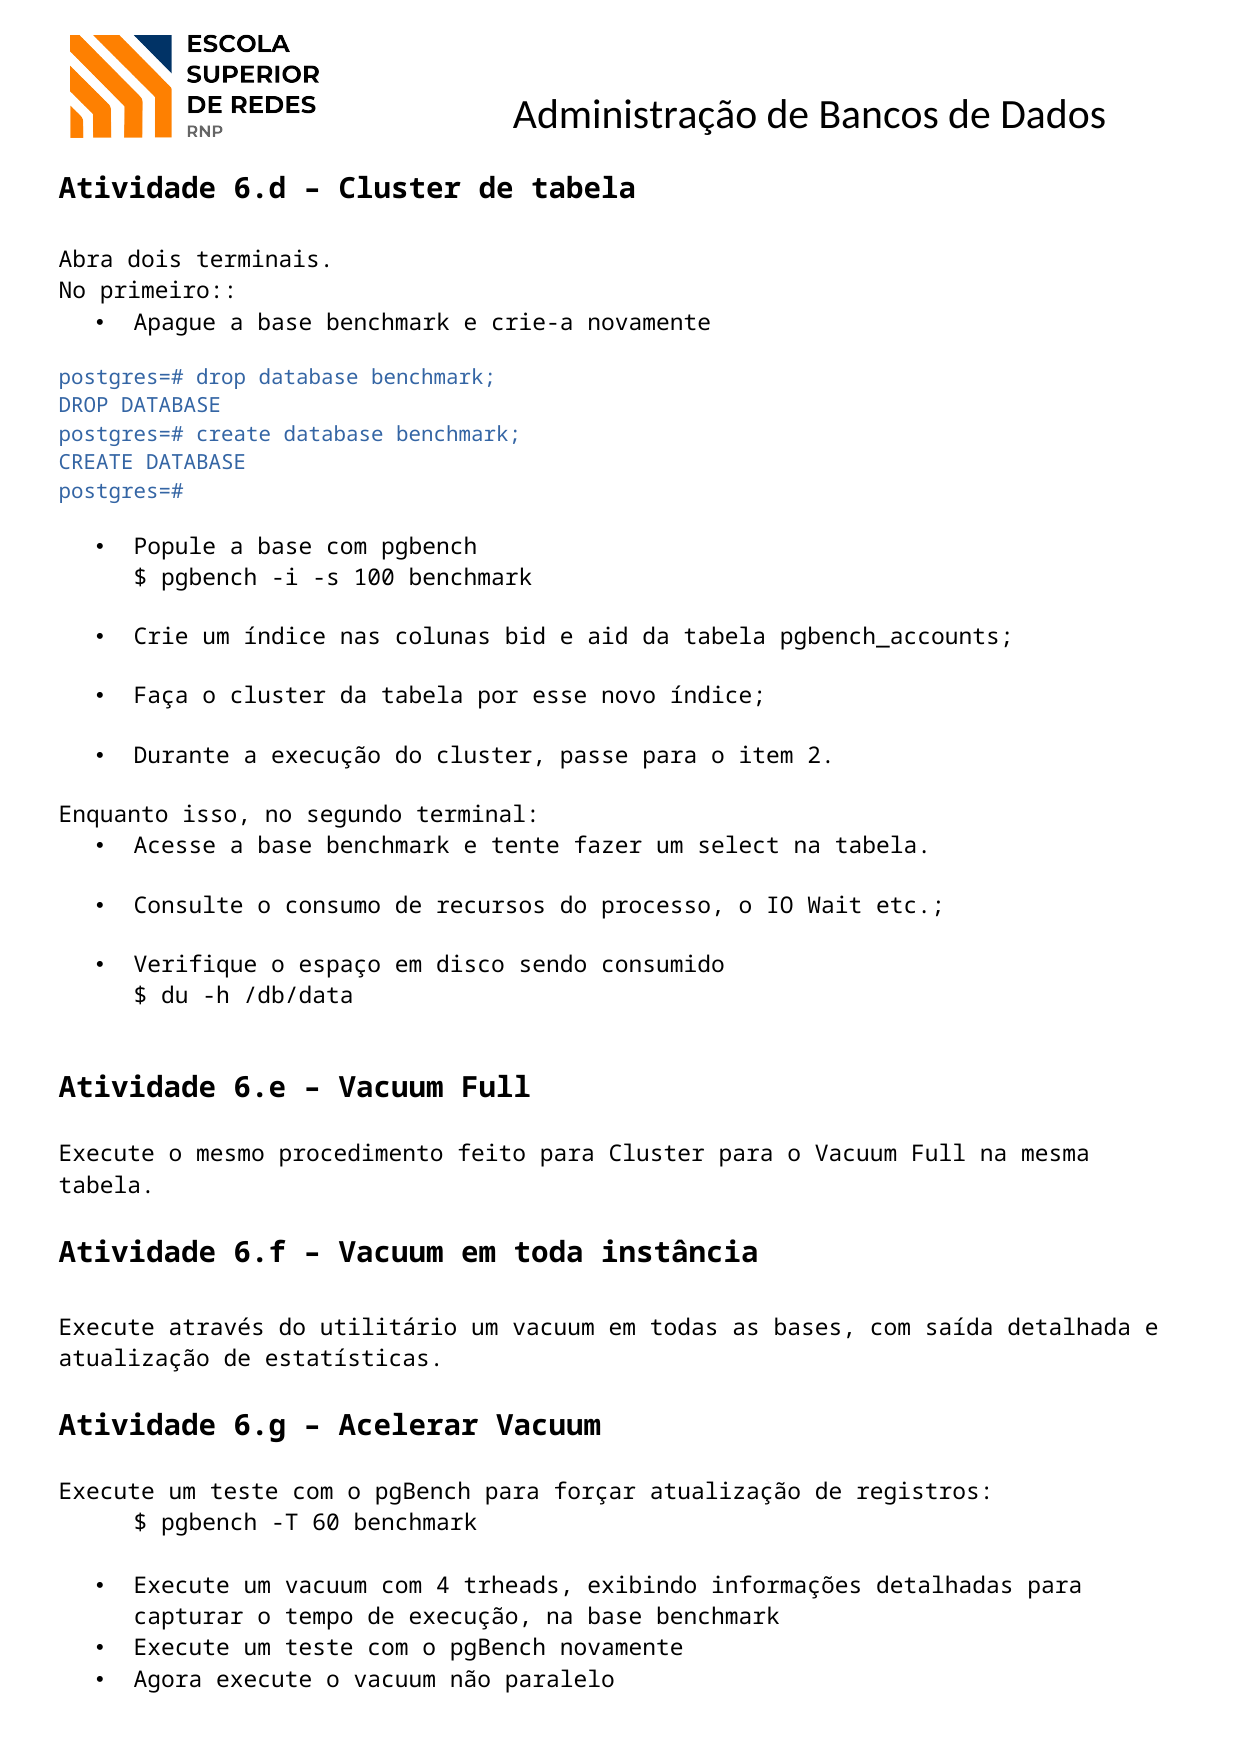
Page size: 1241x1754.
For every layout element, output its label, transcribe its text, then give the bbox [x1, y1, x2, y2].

list Durante a execução do cluster, passe para o item 2. [96, 739, 1180, 770]
text No primeiro:: [58, 274, 1180, 305]
text Abra dois terminais. [58, 243, 1180, 274]
list Execute um vacuum com 4 trheads, exibindo informações detalhadas para capturar o tempo de execução, na base benchmark [96, 1569, 1180, 1631]
text Enquanto isso, no segundo terminal: [58, 798, 1180, 829]
list Faça o cluster da tabela por esse novo índice; [96, 679, 1180, 711]
text postgres=# [58, 476, 1180, 504]
text Execute um teste com o pgBench para forçar atualização de registros: [58, 1475, 1180, 1506]
text postgres=# drop database benchmark; [58, 362, 1180, 391]
list Popule a base com pgbench $ pgbench -i -s 100 benchmark [96, 530, 1180, 592]
text Atividade 6.e – Vacuum Full [58, 1066, 1180, 1106]
text CREATE DATABASE [58, 447, 1180, 476]
list Acesse a base benchmark e tente fazer um select na tabela. [96, 829, 1180, 861]
list Apague a base benchmark e crie-a novamente [96, 305, 1180, 337]
text Atividade 6.f – Vacuum em toda instância [58, 1231, 1180, 1271]
text Execute através do utilitário um vacuum em todas as bases, com saída detalhada e atuali­zação de estatísticas. [58, 1310, 1180, 1373]
text Atividade 6.g – Acelerar Vacuum [58, 1404, 1180, 1444]
text Execute o mesmo procedimento feito para Cluster para o Vacuum Full na mesma tabela. [58, 1137, 1180, 1200]
list Verifique o espaço em disco sendo consumido $ du -h /db/data [96, 948, 1180, 1010]
list Agora execute o vacuum não paralelo [96, 1663, 1180, 1694]
list Consulte o consumo de recursos do processo, o IO Wait etc.; [96, 888, 1180, 920]
list Crie um índice nas colunas bid e aid da tabela pgbench_accounts; [96, 620, 1180, 651]
text Atividade 6.d – Cluster de tabela [58, 168, 1180, 207]
text DROP DATABASE [58, 391, 1180, 419]
picture [70, 31, 333, 138]
list Execute um teste com o pgBench novamente [96, 1631, 1180, 1663]
text $ pgbench -T 60 benchmark [58, 1506, 1180, 1538]
text postgres=# create database benchmark; [58, 419, 1180, 447]
